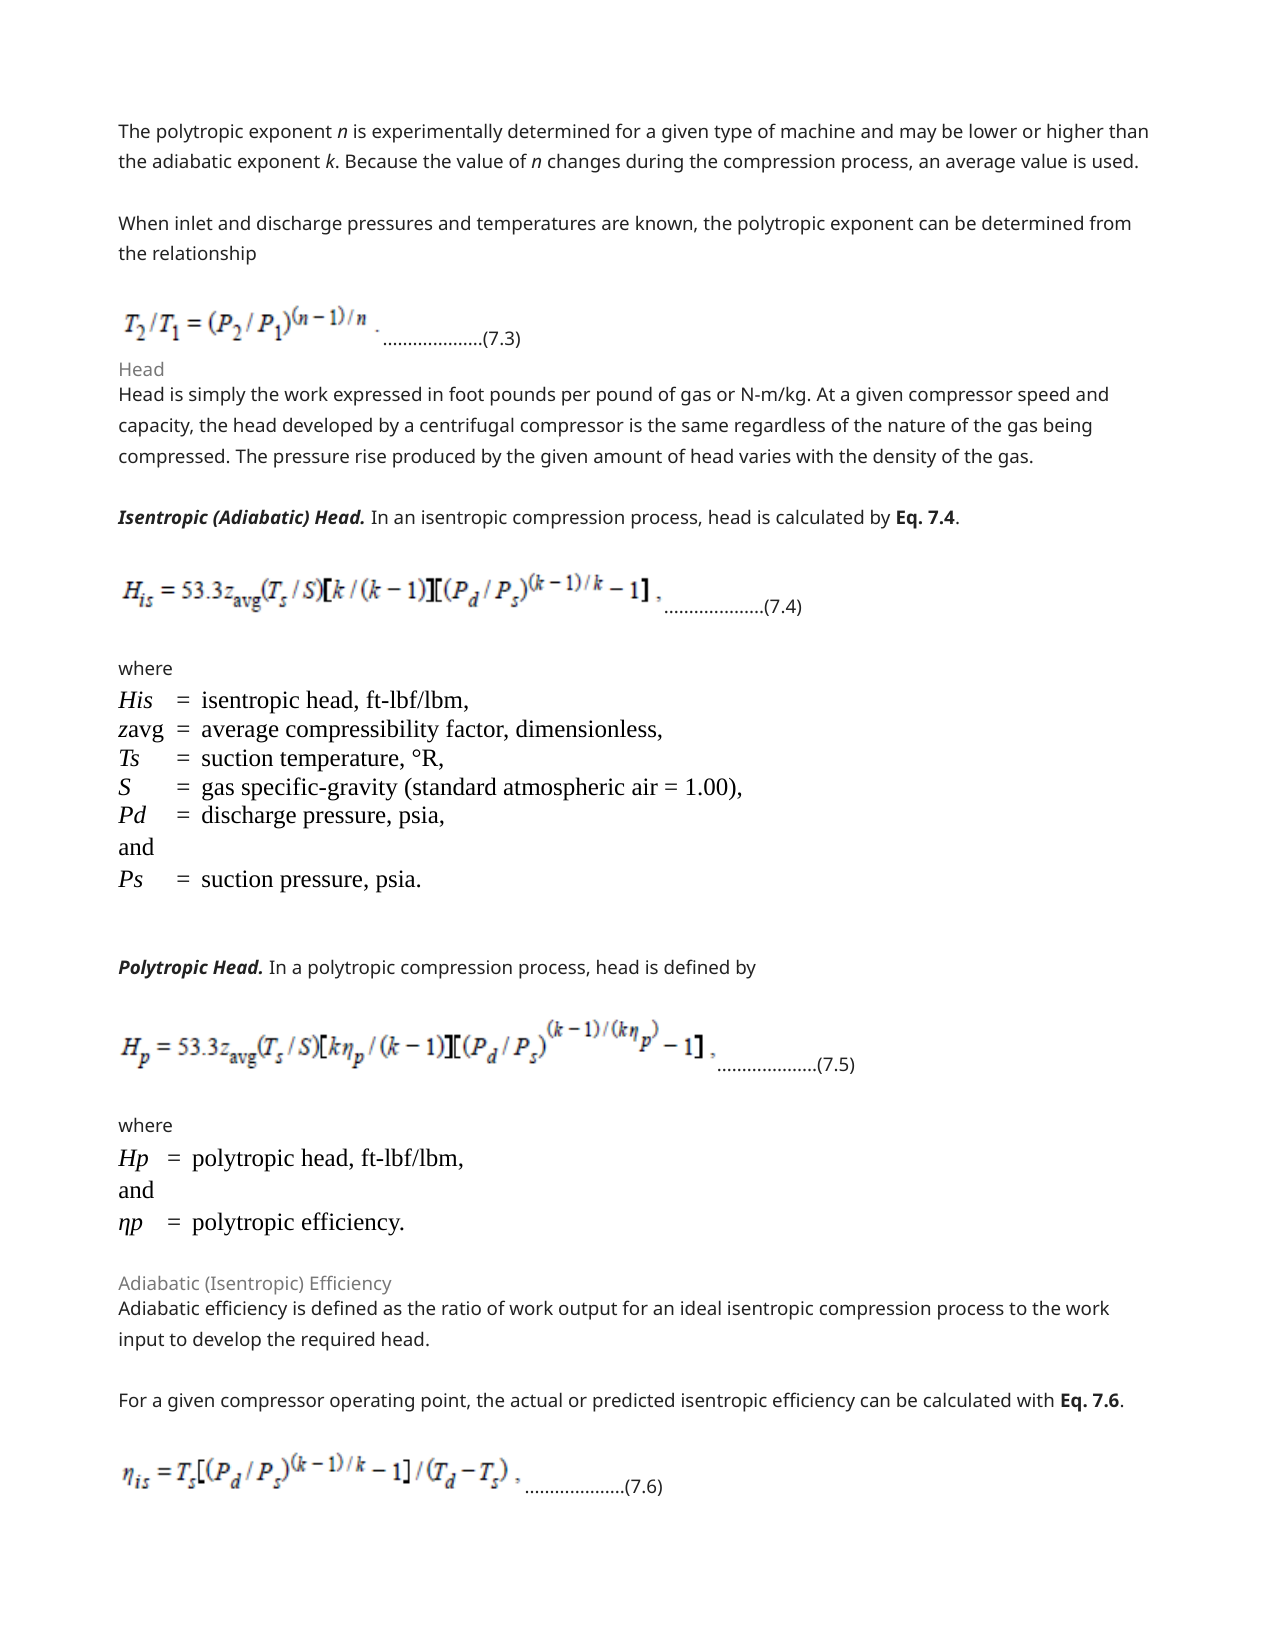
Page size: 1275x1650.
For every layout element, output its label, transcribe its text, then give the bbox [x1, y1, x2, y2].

table_cell discharge pressure, psia, [201, 801, 757, 829]
table_cell = [176, 743, 201, 772]
table_header = [176, 686, 201, 714]
table_cell suction temperature, °R, [201, 743, 757, 772]
table_cell and [118, 829, 176, 864]
table_cell ηp [118, 1207, 167, 1235]
table_cell = [176, 714, 201, 743]
table_cell = [176, 772, 201, 801]
table_cell [176, 829, 757, 864]
table_cell zavg [118, 714, 176, 743]
table_cell = [167, 1207, 192, 1235]
picture [118, 1448, 525, 1494]
table_header = [167, 1143, 192, 1172]
table_cell Pd [118, 801, 176, 829]
table_cell Ts [118, 743, 176, 772]
table_cell S [118, 772, 176, 801]
table_header isentropic head, ft-lbf/lbm, [201, 686, 757, 714]
subtitle Head [118, 356, 1157, 382]
text The polytropic exponent n is experimentally determined for a given type of machine and may be lower or higher than the adiabatic exponent k. Because the value of n changes during the compression process, an average value is used. When inlet and discharge pressures and temperatures are known, the polytropic exponent can be determined from the relationship ....................(7.3) [118, 118, 1157, 351]
table_cell = [176, 801, 201, 829]
table_header His [118, 686, 176, 714]
table_cell = [176, 864, 201, 893]
table_cell average compressibility factor, dimensionless, [201, 714, 757, 743]
table_cell polytropic efficiency. [192, 1207, 478, 1235]
picture [118, 565, 664, 614]
text Adiabatic efficiency is defined as the ratio of work output for an ideal isentropic compression process to the work input to develop the required head. For a given compressor operating point, the actual or predicted isentropic efficiency can be calculated with Eq. 7.6. ....................(7.6) [118, 1295, 1157, 1499]
picture [118, 1015, 717, 1072]
table_cell Ps [118, 864, 176, 893]
table_cell and [118, 1172, 167, 1207]
table_cell [167, 1172, 478, 1207]
table_header polytropic head, ft-lbf/lbm, [192, 1143, 478, 1172]
table_header Hp [118, 1143, 167, 1172]
table_cell gas specific-gravity (standard atmospheric air = 1.00), [201, 772, 757, 801]
subtitle Adiabatic (Isentropic) Efficiency [118, 1270, 1157, 1295]
text Polytropic Head. In a polytropic compression process, head is defined by ....................(7.5) where [118, 893, 1157, 1138]
picture [118, 301, 383, 346]
text Head is simply the work expressed in foot pounds per pound of gas or N-m/kg. At a given compressor speed and capacity, the head developed by a centrifugal compressor is the same regardless of the nature of the gas being compressed. The pressure rise produced by the given amount of head varies with the density of the gas. Isentropic (Adiabatic) Head. In an isentropic compression process, head is calculated by Eq. 7.4. ....................(7.4) where [118, 382, 1157, 681]
table_cell suction pressure, psia. [201, 864, 757, 893]
